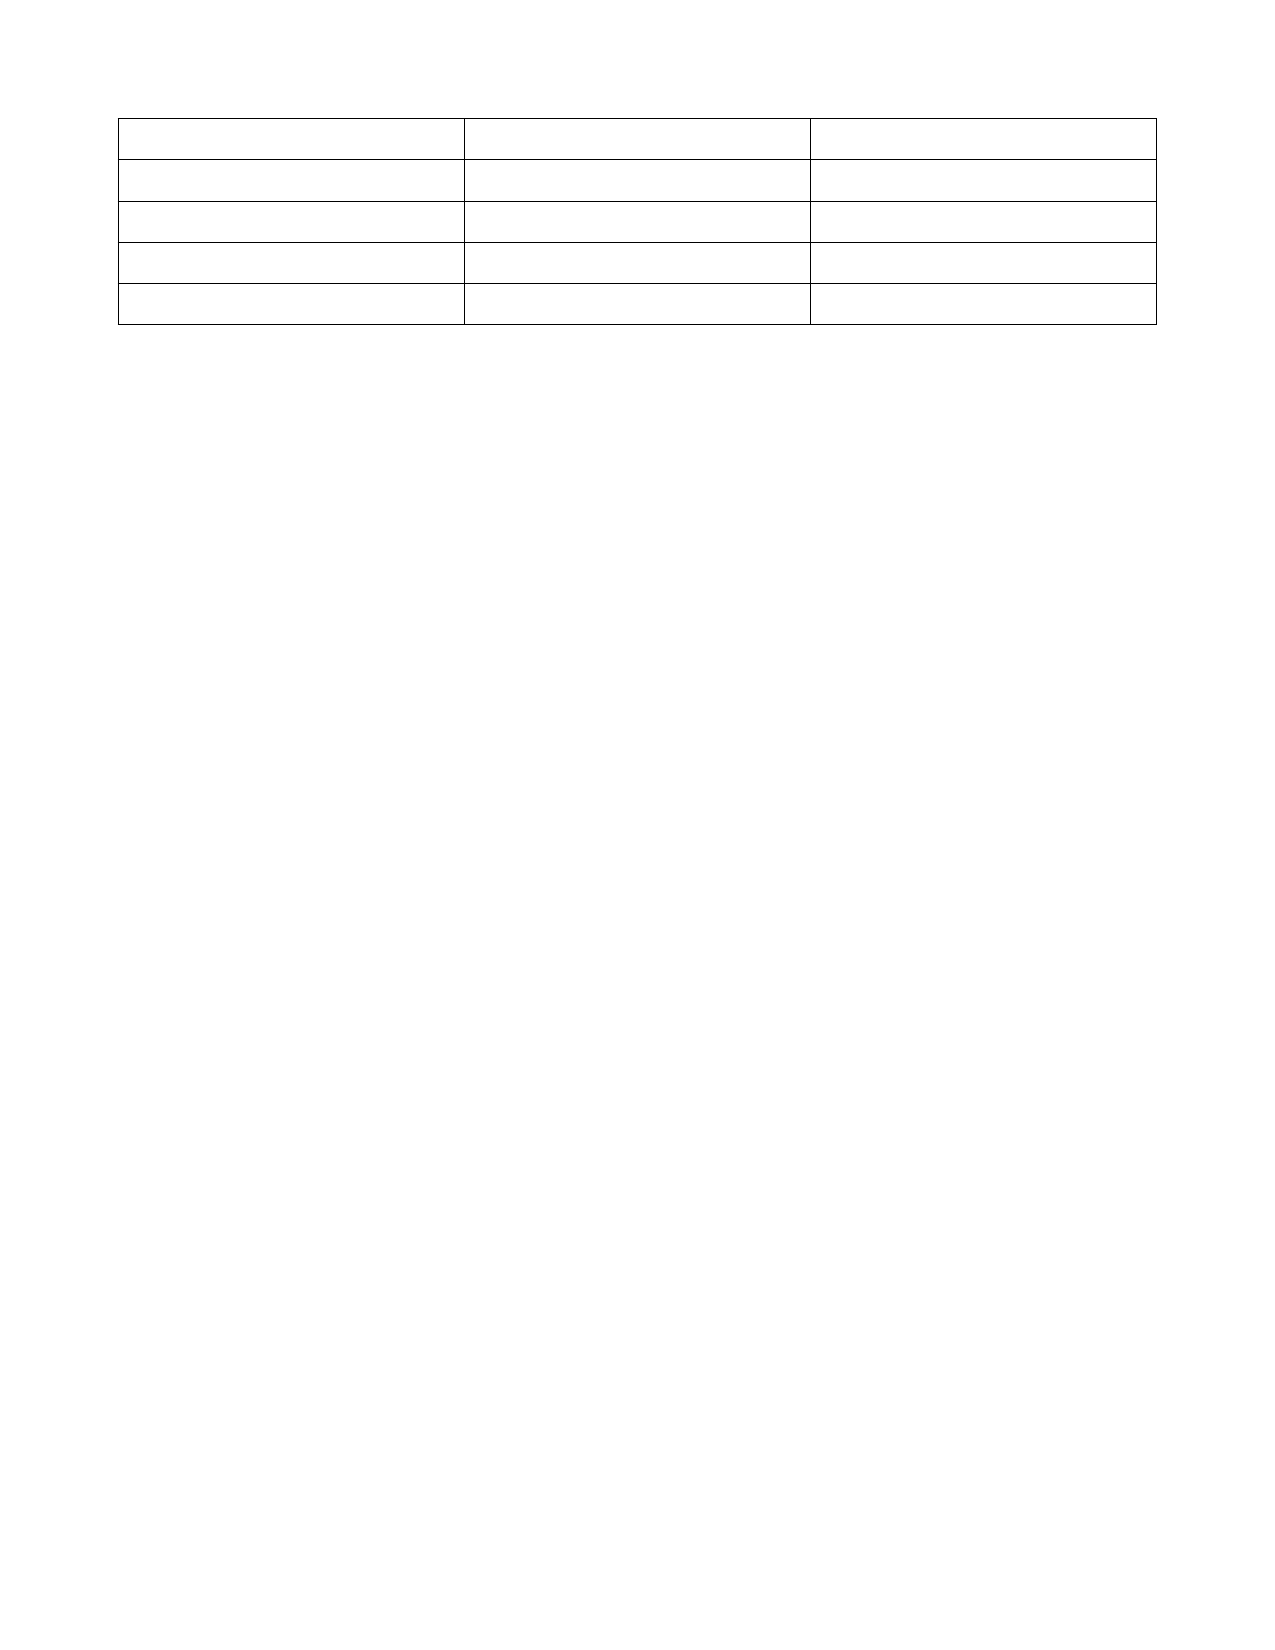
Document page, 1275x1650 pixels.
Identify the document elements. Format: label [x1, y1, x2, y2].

table_cell [465, 284, 810, 324]
table_cell [119, 243, 464, 283]
table_cell [119, 202, 464, 242]
table_cell [465, 202, 810, 242]
table_cell [119, 284, 464, 324]
table_cell [811, 284, 1156, 324]
table_cell [119, 119, 464, 159]
table_cell [811, 119, 1156, 159]
table_cell [465, 160, 810, 201]
table_cell [811, 202, 1156, 242]
table_cell [465, 243, 810, 283]
table_cell [465, 119, 810, 159]
table_cell [811, 160, 1156, 201]
table_cell [119, 160, 464, 201]
table_cell [811, 243, 1156, 283]
